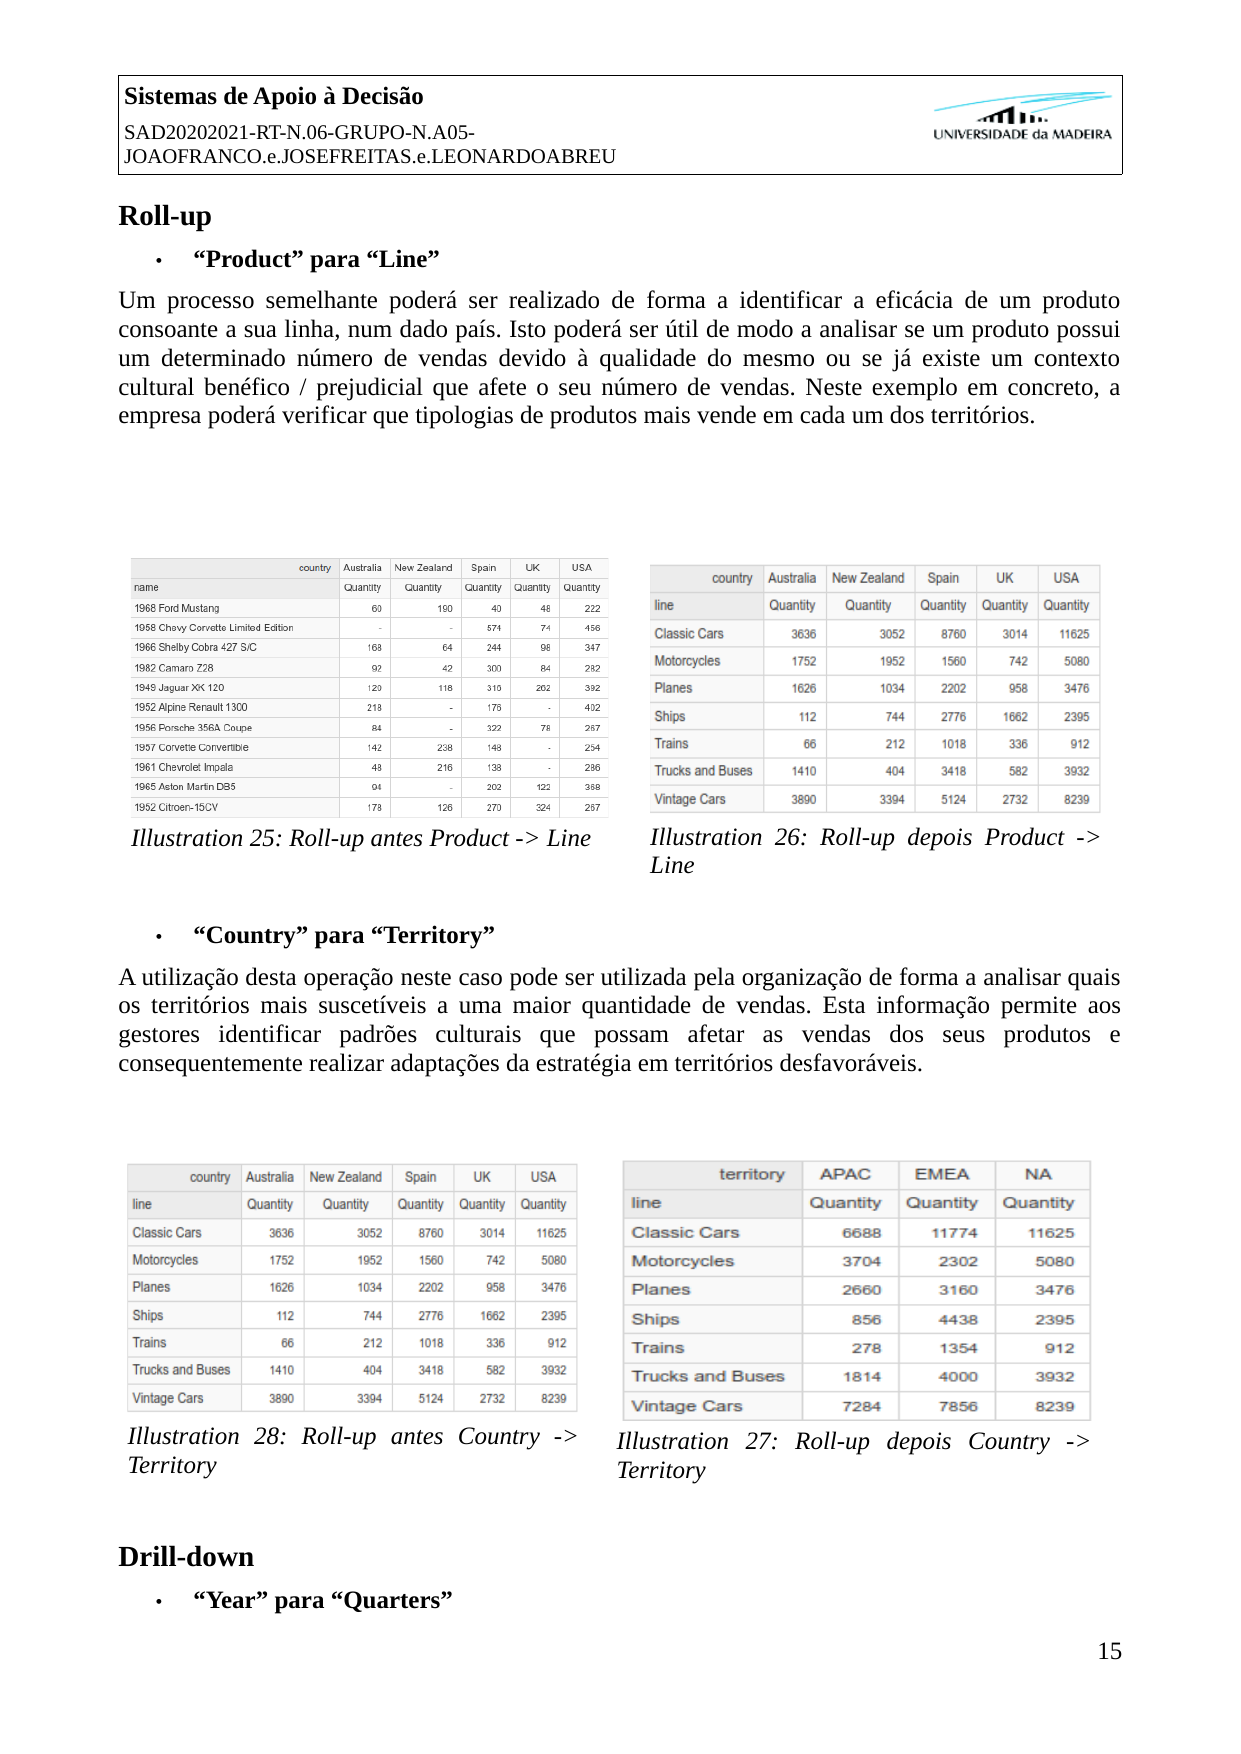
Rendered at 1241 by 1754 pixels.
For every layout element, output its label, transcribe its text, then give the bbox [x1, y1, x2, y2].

picture [650, 561, 1105, 817]
subtitle Drill-down [118, 1539, 1122, 1573]
subtitle Roll-up [118, 198, 1122, 232]
picture [127, 1161, 582, 1416]
list “Product” para “Line” [156, 244, 1122, 273]
picture [919, 80, 1120, 146]
list Illustration 26: Roll-up depois Product -> Line [650, 817, 1104, 879]
list Illustration 28: Roll-up antes Country -> Territory [127, 1416, 582, 1478]
picture [616, 1158, 1095, 1421]
list Illustration 27: Roll-up depois Country -> Territory [616, 1421, 1094, 1484]
list Illustration 25: Roll-up antes Product -> Line [131, 818, 608, 851]
list “Year” para “Quarters” [156, 1586, 1122, 1614]
picture [130, 555, 609, 818]
list “Country” para “Territory” [156, 921, 1122, 949]
text A utilização desta operação neste caso pode ser utilizada pela organização de forma a analisar quais os territórios mais suscetíveis a uma maior quantidade de vendas. Esta informação permite aos gestores identificar padrões culturais que possam afetar as vendas dos seus produtos e consequentemente realizar adaptações da estratégia em territórios desfavoráveis. [118, 962, 1122, 1077]
text Um processo semelhante poderá ser realizado de forma a identificar a eficácia de um produto consoante a sua linha, num dado país. Isto poderá ser útil de modo a analisar se um produto possui um determinado número de vendas devido à qualidade do mesmo ou se já existe um contexto cultural benéfico / prejudicial que afete o seu número de vendas. Neste exemplo em concreto, a empresa poderá verificar que tipologias de produtos mais vende em cada um dos territórios. [118, 285, 1122, 429]
